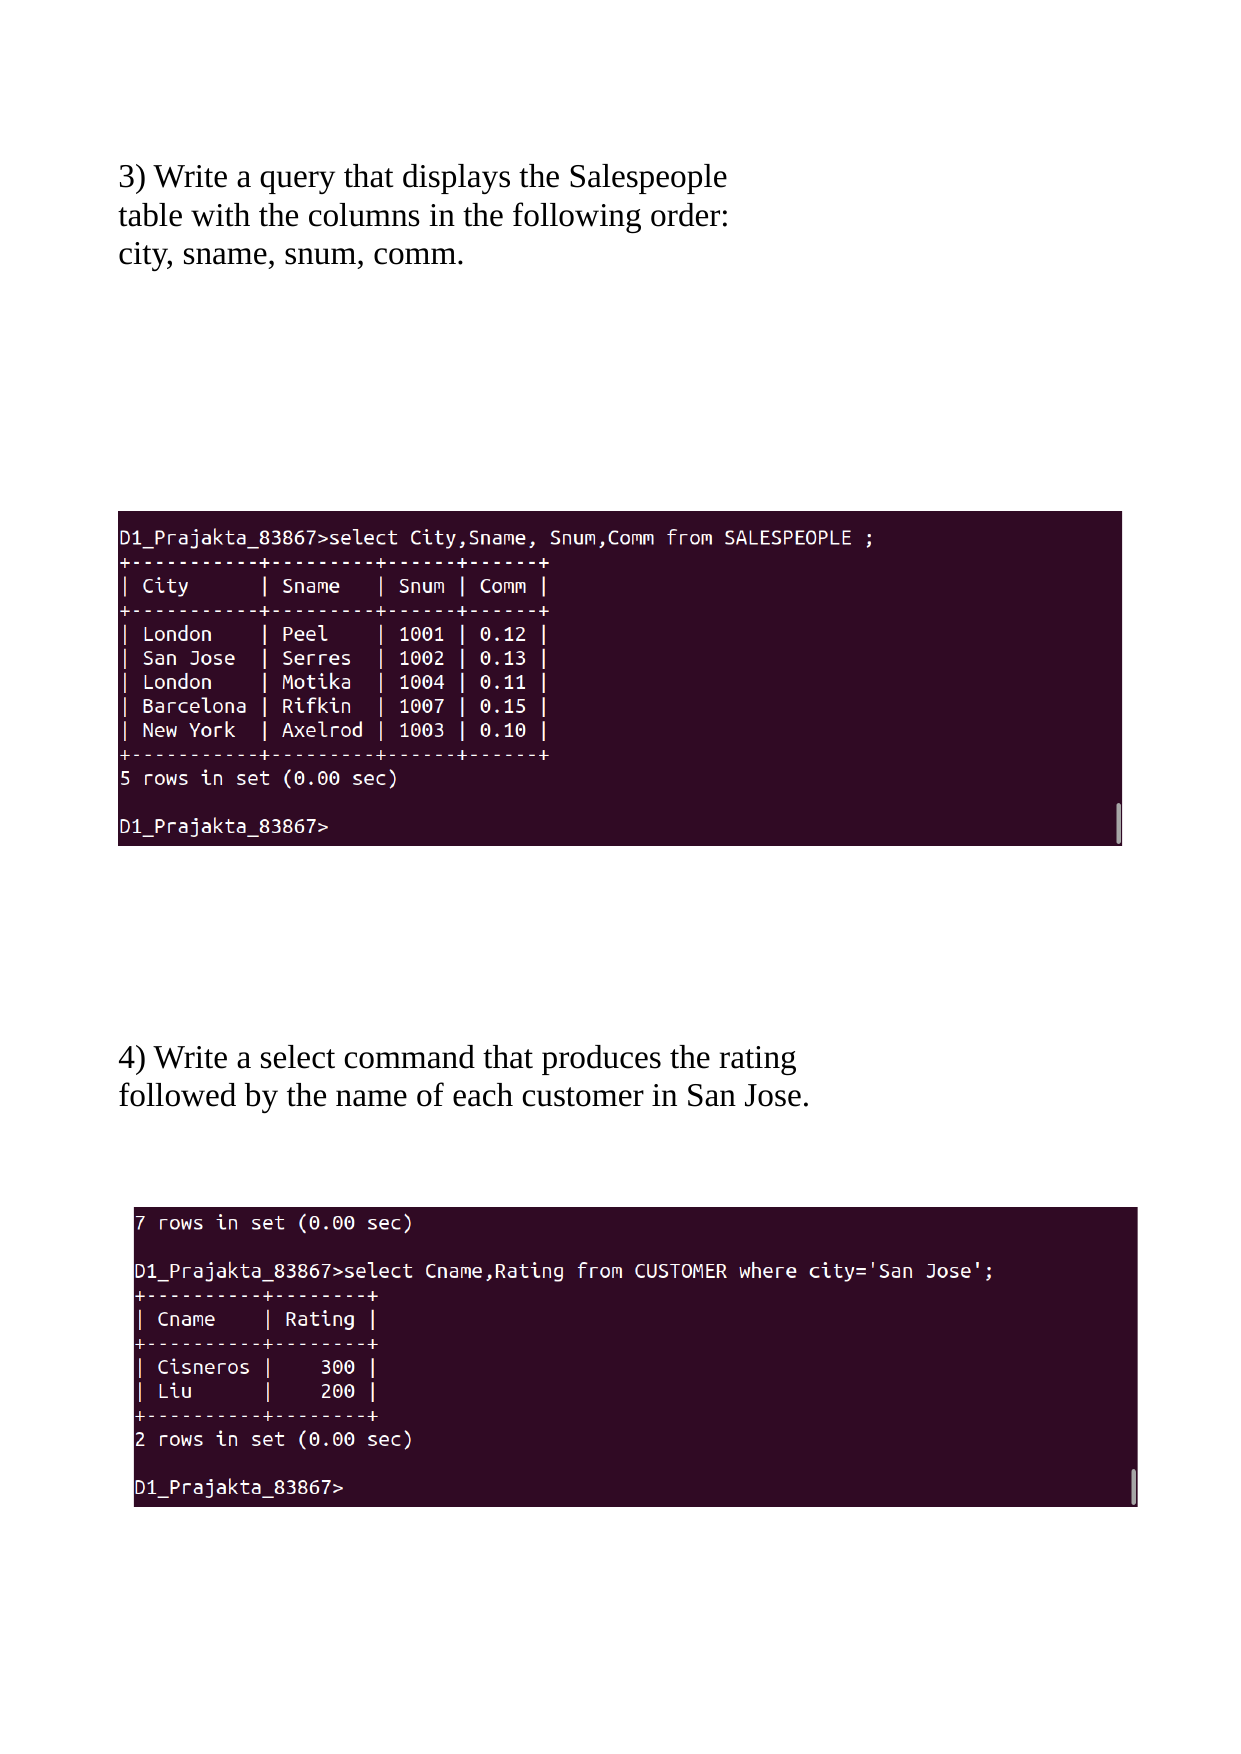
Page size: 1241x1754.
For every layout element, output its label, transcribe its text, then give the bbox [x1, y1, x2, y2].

text table with the columns in the following order: [118, 195, 1122, 233]
picture [118, 511, 1123, 846]
text city, sname, snum, comm. [118, 233, 1122, 271]
text 3) Write a query that displays the Salespeople [118, 156, 1122, 195]
text followed by the name of each customer in San Jose. [118, 1075, 1122, 1114]
picture [133, 1207, 1138, 1507]
text 4) Write a select command that produces the rating [118, 1037, 1122, 1075]
